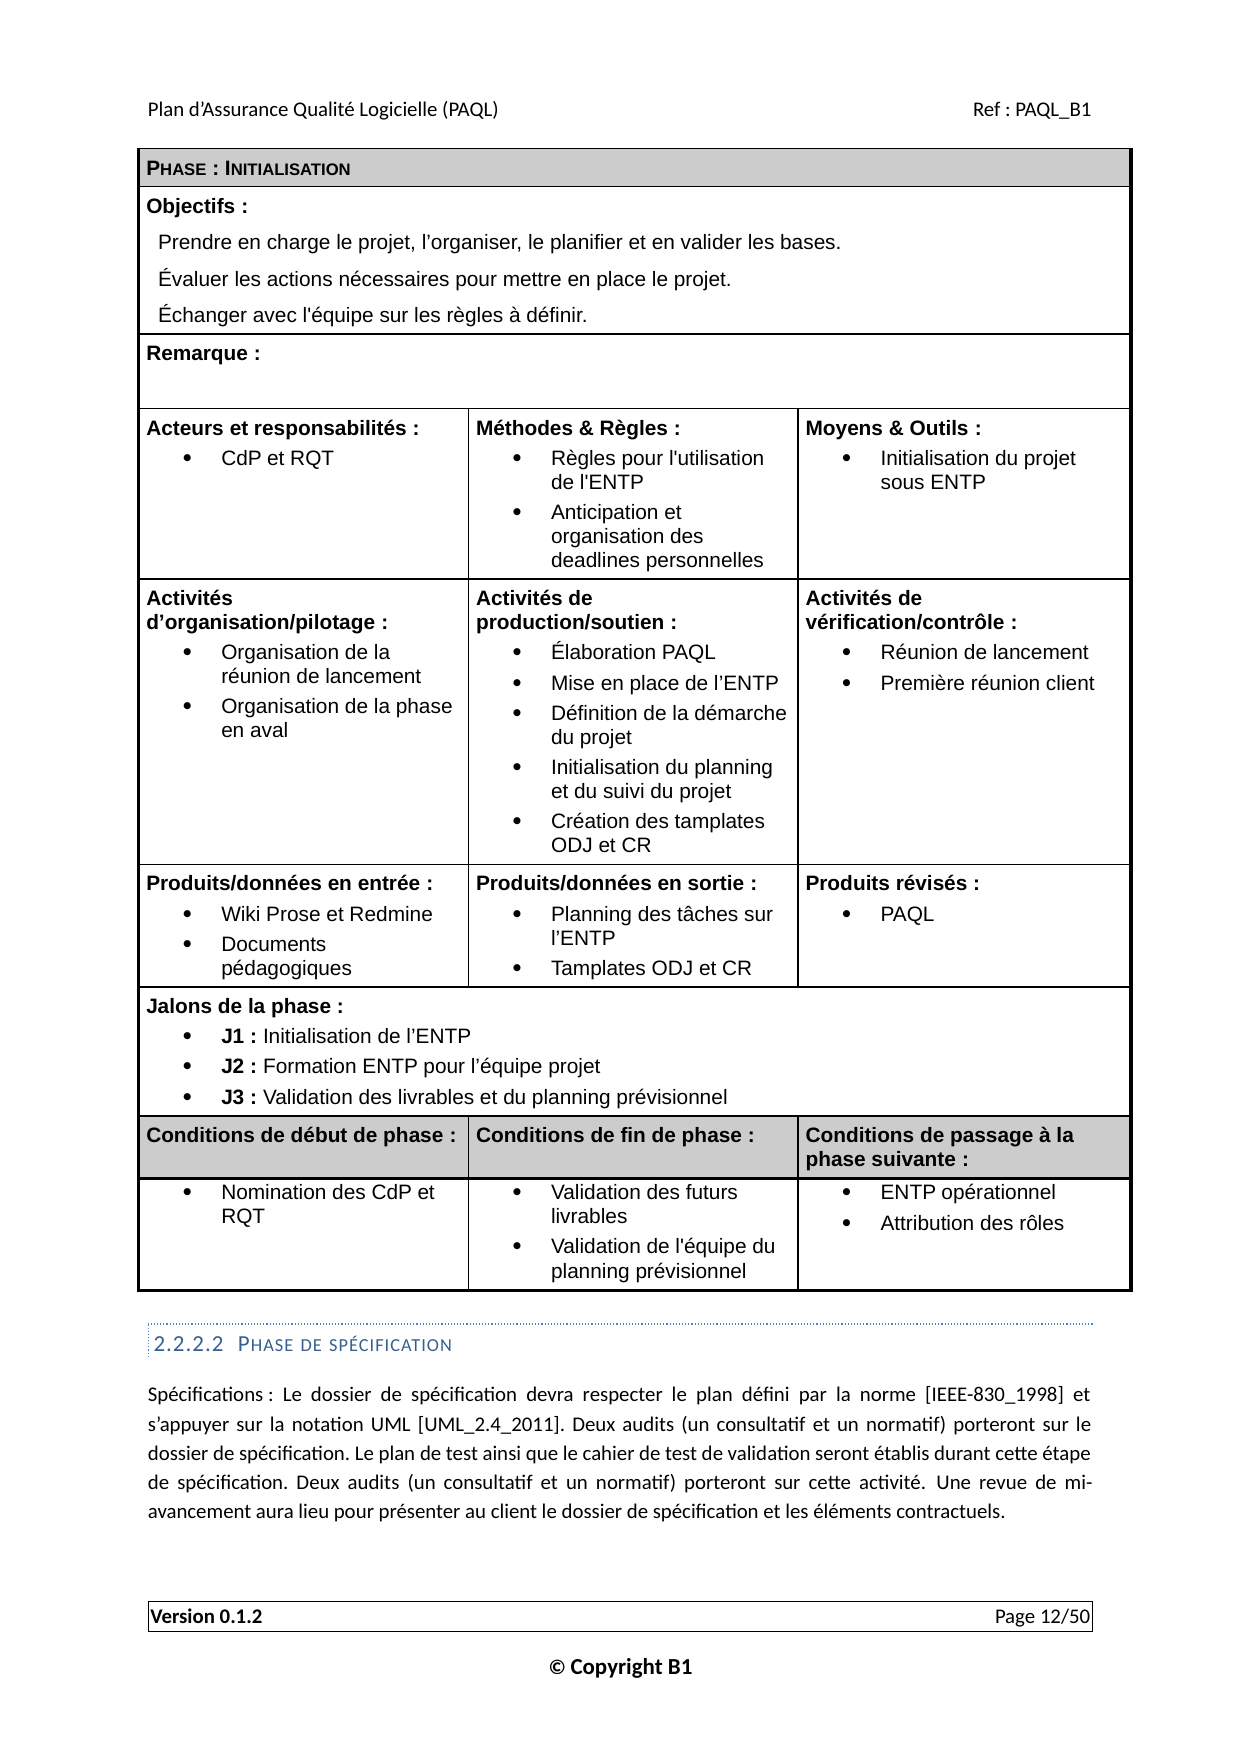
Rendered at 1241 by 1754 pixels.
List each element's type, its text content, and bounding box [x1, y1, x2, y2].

table_cell Méthodes & Règles : Règles pour l'utilisation de l'ENTP Anticipation et organisation des deadlines personnelles [469, 409, 797, 578]
list Phase de spécification [148, 1323, 1093, 1357]
table_cell Produits/données en entrée : Wiki Prose et Redmine Documents pédagogiques [140, 865, 468, 986]
table_cell Objectifs : Prendre en charge le projet, l’organiser, le planifier et en valider les bases. Évaluer les actions nécessaires pour mettre en place le projet. Échanger avec l'équipe sur les règles à définir. [140, 187, 1129, 333]
table_cell Nomination des CdP et RQT [140, 1180, 468, 1289]
table_cell Acteurs et responsabilités : CdP et RQT [140, 409, 468, 578]
table_cell Activités de production/soutien : Élaboration PAQL Mise en place de l’ENTP Définition de la démarche du projet Initialisation du planning et du suivi du projet Création des tamplates ODJ et CR [469, 580, 797, 863]
table_cell Activités d’organisation/pilotage : Organisation de la réunion de lancement Organisation de la phase en aval [140, 580, 468, 863]
table_cell Validation des futurs livrables Validation de l'équipe du planning prévisionnel [469, 1180, 797, 1289]
text Spécifications : Le dossier de spécification devra respecter le plan défini par la norme [IEEE-830_1998] et s’appuyer sur la notation UML [UML_2.4_2011]. Deux audits (un consultatif et un normatif) porteront sur le dossier de spécification. Le plan de test ainsi que le cahier de test de validation seront établis durant cette étape de spécification. Deux audits (un consultatif et un normatif) porteront sur cette activité. Une revue de mi-avancement aura lieu pour présenter au client le dossier de spécification et les éléments contractuels. [148, 1382, 1093, 1524]
table_header Phase : Initialisation [140, 149, 1129, 186]
table_cell Moyens & Outils : Initialisation du projet sous ENTP [799, 409, 1129, 578]
table_cell Produits révisés : PAQL [799, 865, 1129, 986]
table_cell Remarque : [140, 335, 1129, 407]
table_cell Jalons de la phase : J1 : Initialisation de l’ENTP J2 : Formation ENTP pour l’équipe projet J3 : Validation des livrables et du planning prévisionnel [140, 988, 1129, 1115]
table_cell Activités de vérification/contrôle : Réunion de lancement Première réunion client [799, 580, 1129, 863]
table_cell Conditions de passage à la phase suivante : [799, 1117, 1129, 1177]
table_cell Conditions de fin de phase : [469, 1117, 797, 1177]
table_cell Produits/données en sortie : Planning des tâches sur l’ENTP Tamplates ODJ et CR [469, 865, 797, 986]
table_cell Conditions de début de phase : [140, 1117, 468, 1177]
table_cell ENTP opérationnel Attribution des rôles [799, 1180, 1129, 1289]
